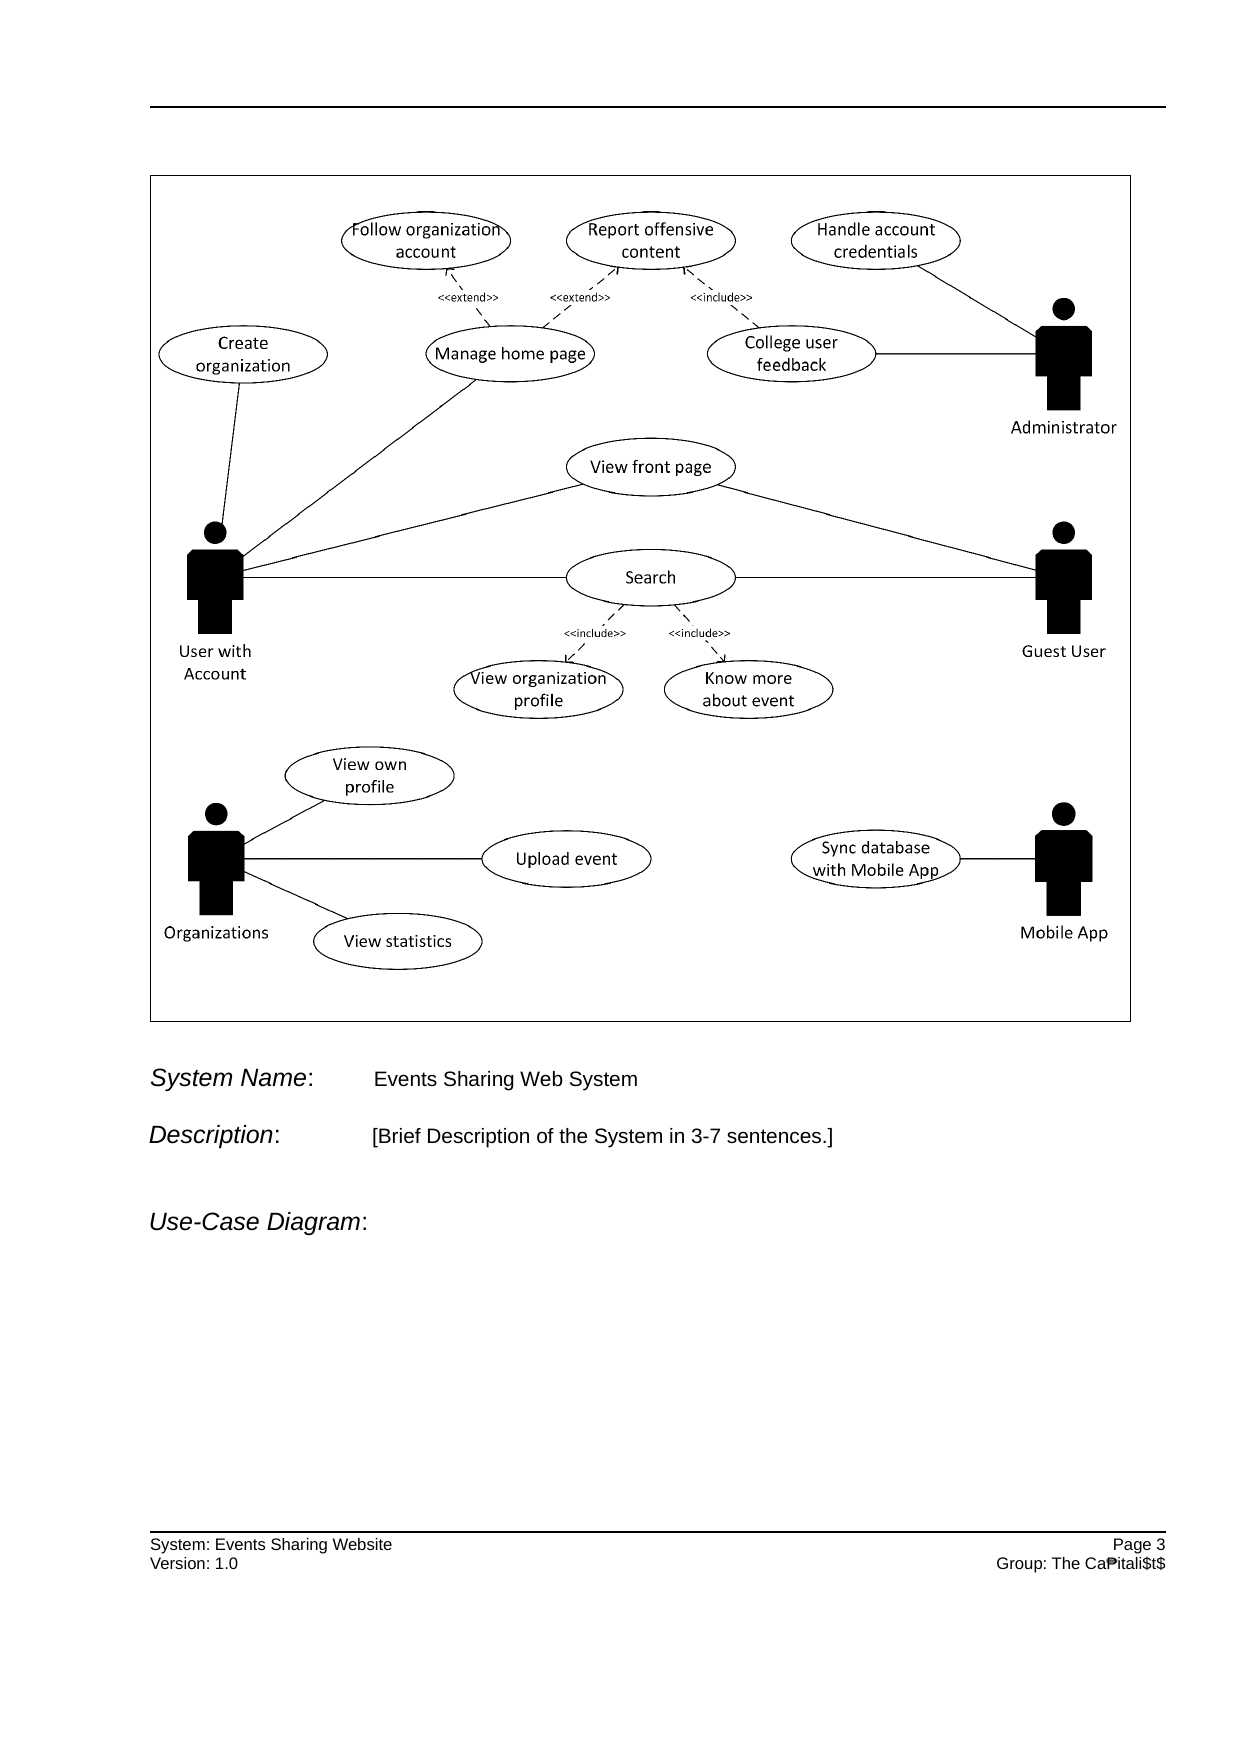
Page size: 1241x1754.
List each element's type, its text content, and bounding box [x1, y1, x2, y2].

text Description: [Brief Description of the System in 3-7 sentences.] [148, 1121, 1166, 1149]
text Use-Case Diagram: [148, 1207, 1166, 1236]
text System Name: Events Sharing Web System [150, 1063, 1166, 1092]
